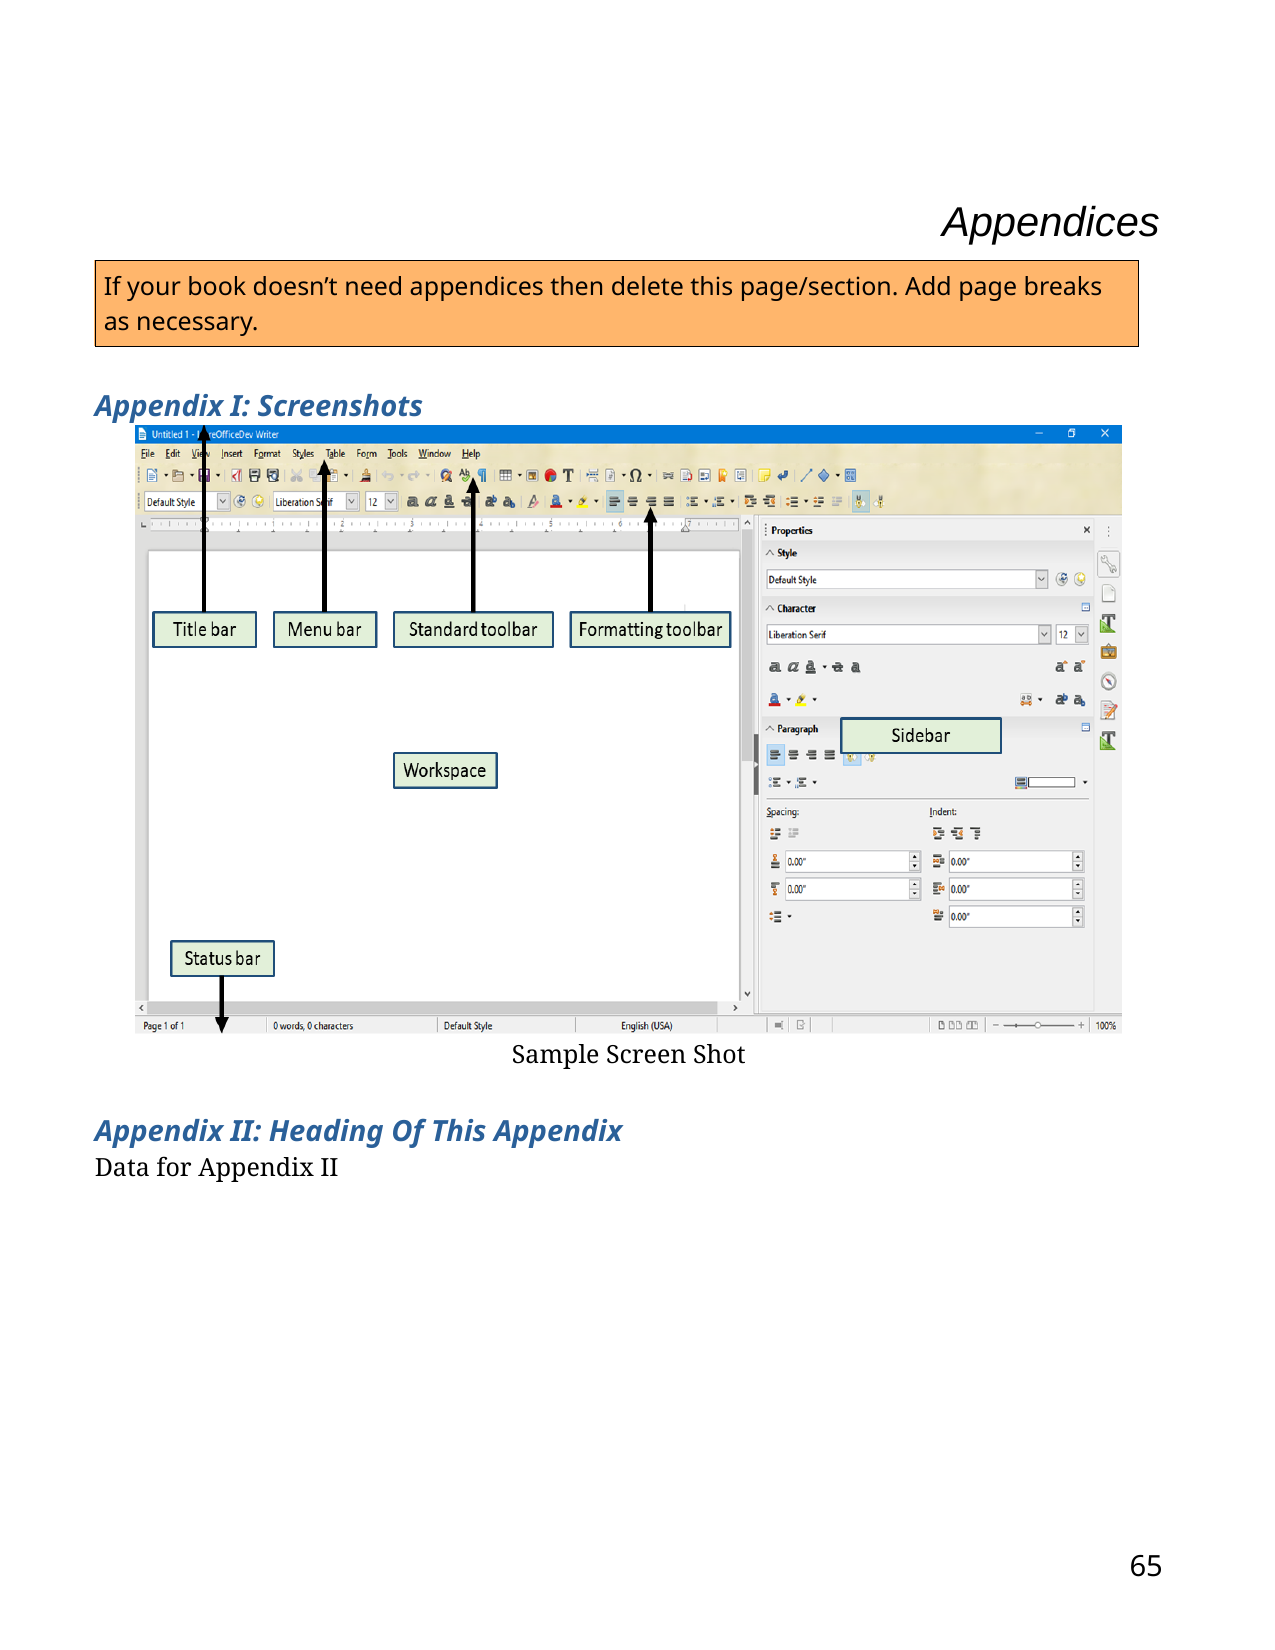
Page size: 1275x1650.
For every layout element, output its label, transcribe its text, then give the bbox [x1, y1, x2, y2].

picture [135, 425, 1122, 1038]
text Data for Appendix II [94, 1150, 1162, 1184]
subtitle Appendices [94, 194, 1162, 248]
subtitle Appendix II: Heading of this appendix [94, 1110, 1162, 1150]
text If your book doesn’t need appendices then delete this page/section. Add page breaks as necessary. [96, 261, 1138, 346]
subtitle Appendix I: Screenshots [94, 385, 1162, 425]
text Sample Screen Shot [94, 434, 1162, 1071]
